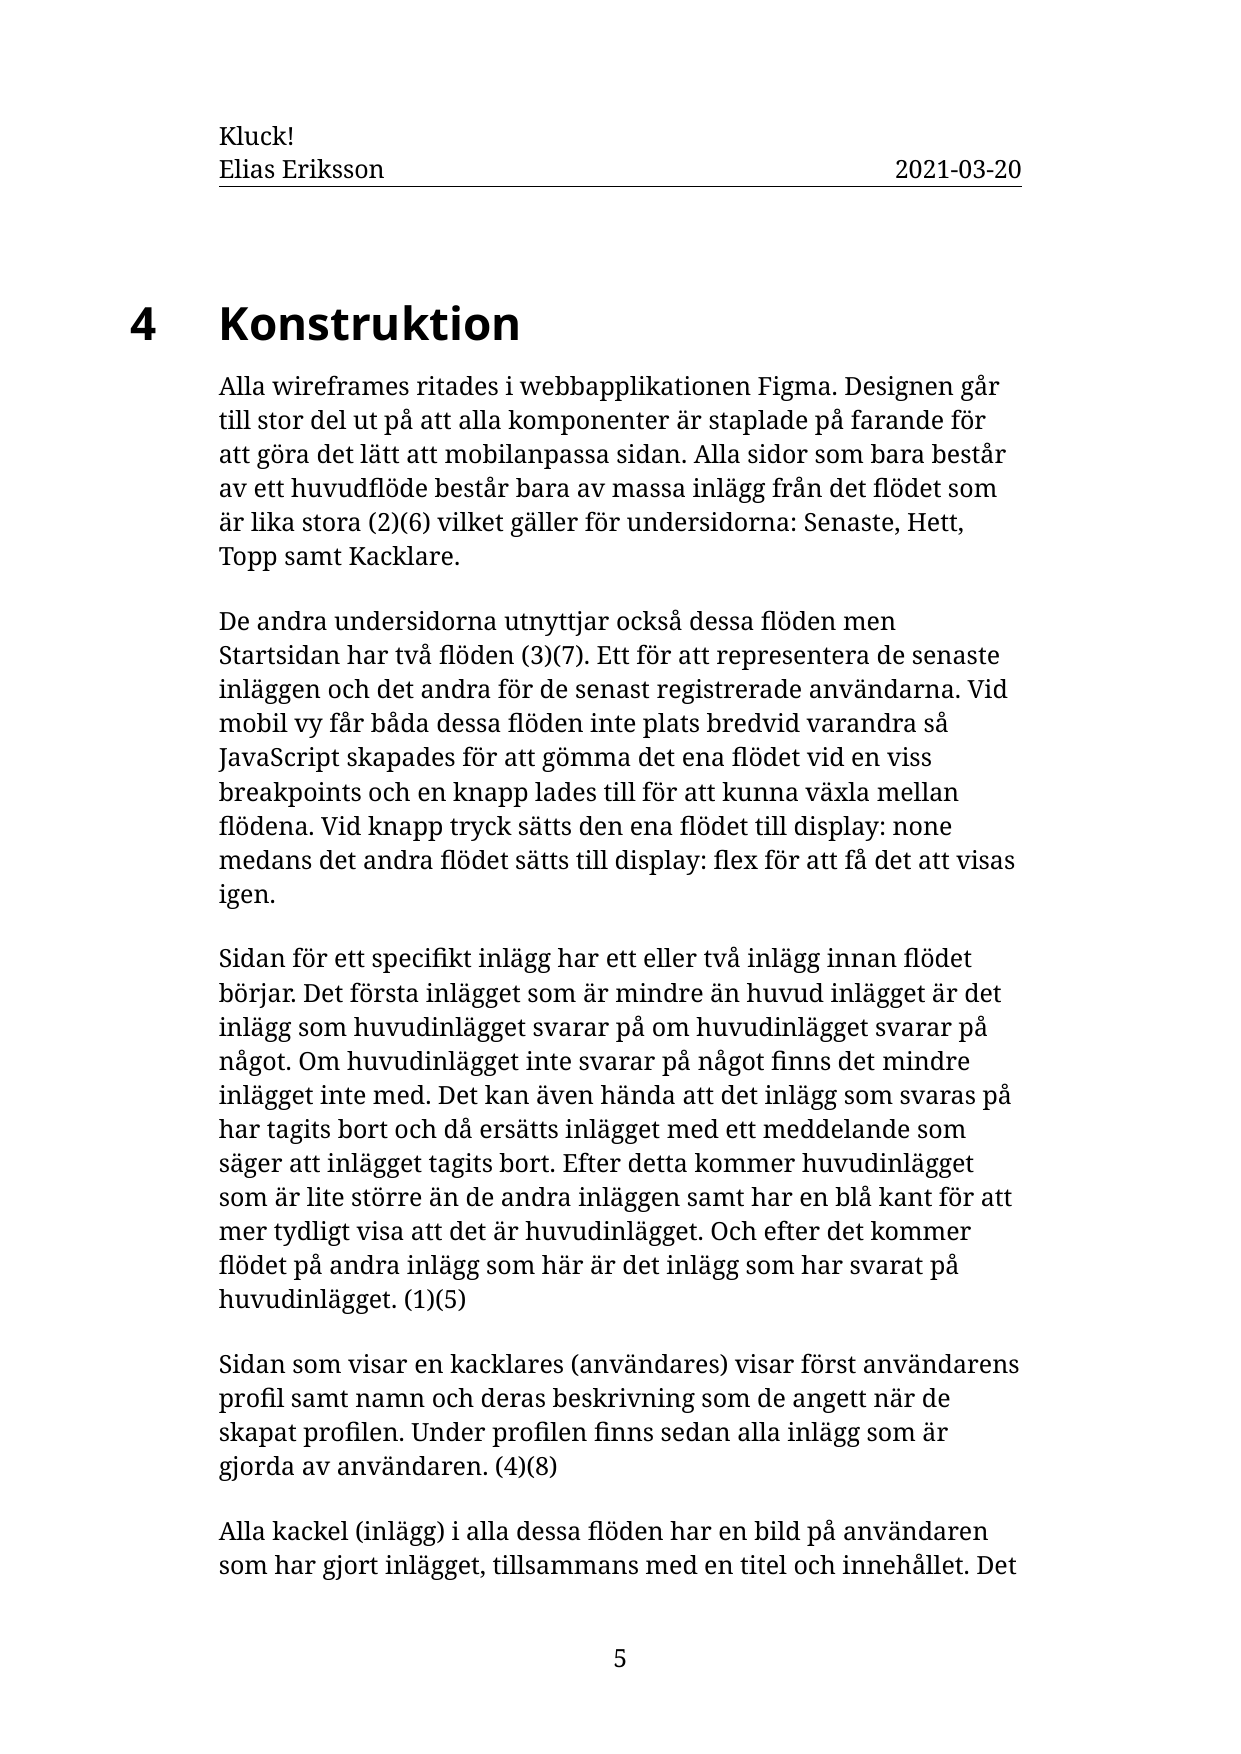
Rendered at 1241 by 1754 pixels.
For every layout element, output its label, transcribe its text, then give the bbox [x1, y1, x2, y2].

text Sidan för ett specifikt inlägg har ett eller två inlägg innan flödet börjar. Det första inlägget som är mindre än huvud inlägget är det inlägg som huvudinlägget svarar på om huvudinlägget svarar på något. Om huvudinlägget inte svarar på något finns det mindre inlägget inte med. Det kan även hända att det inlägg som svaras på har tagits bort och då ersätts inlägget med ett meddelande som säger att inlägget tagits bort. Efter detta kommer huvudinlägget som är lite större än de andra inläggen samt har en blå kant för att mer tydligt visa att det är huvudinlägget. Och efter det kommer flödet på andra inlägg som här är det inlägg som har svarat på huvudinlägget. (1)(5) [218, 941, 1022, 1316]
text De andra undersidorna utnyttjar också dessa flöden men Startsidan har två flöden (3)(7). Ett för att representera de senaste inläggen och det andra för de senast registrerade användarna. Vid mobil vy får båda dessa flöden inte plats bredvid varandra så JavaScript skapades för att gömma det ena flödet vid en viss breakpoints och en knapp lades till för att kunna växla mellan flödena. Vid knapp tryck sätts den ena flödet till display: none medans det andra flödet sätts till display: flex för att få det att visas igen. [218, 604, 1022, 910]
text Sidan som visar en kacklares (användares) visar först användarens profil samt namn och deras beskrivning som de angett när de skapat profilen. Under profilen finns sedan alla inlägg som är gjorda av användaren. (4)(8) [218, 1347, 1022, 1483]
text Alla kackel (inlägg) i alla dessa flöden har en bild på användaren som har gjort inlägget, tillsammans med en titel och innehållet. Det [218, 1513, 1022, 1582]
subtitle Konstruktion [130, 291, 1022, 353]
text Alla wireframes ritades i webbapplikationen Figma. Designen går till stor del ut på att alla komponenter är staplade på farande för att göra det lätt att mobilanpassa sidan. Alla sidor som bara består av ett huvudflöde består bara av massa inlägg från det flödet som är lika stora (2)(6) vilket gäller för undersidorna: Senaste, Hett, Topp samt Kacklare. [218, 369, 1022, 573]
